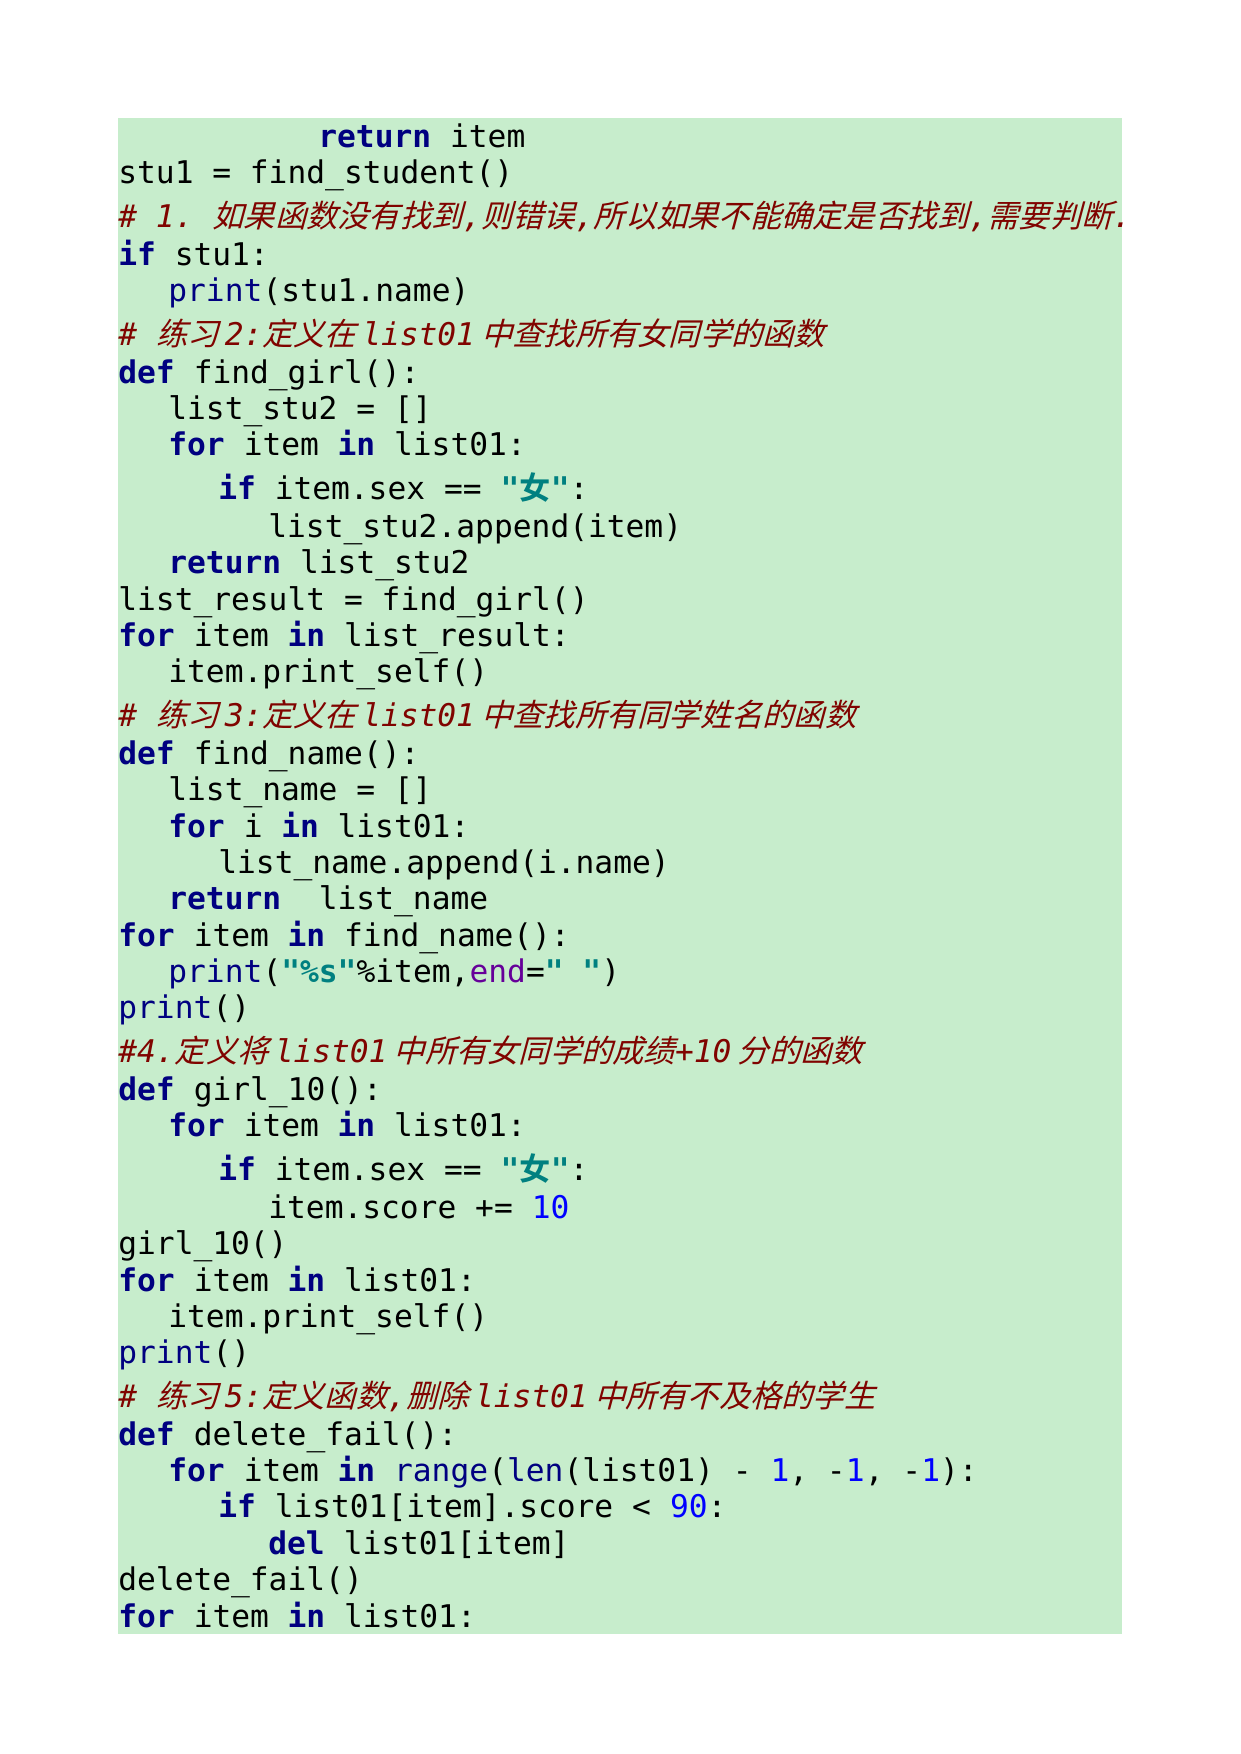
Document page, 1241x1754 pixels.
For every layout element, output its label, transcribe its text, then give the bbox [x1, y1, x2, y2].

text for item in list_result: [118, 617, 1122, 654]
text list_result = find_girl() [118, 581, 1122, 617]
text if item.sex == "女": [118, 463, 1122, 508]
text item.score += 10 [118, 1189, 1122, 1226]
text def delete_fail(): [118, 1416, 1122, 1452]
text return list_name [118, 881, 1122, 917]
text return list_stu2 [118, 544, 1122, 581]
text girl_10() [118, 1226, 1122, 1262]
text # 练习2:定义在list01中查找所有女同学的函数 [118, 309, 1122, 354]
text for i in list01: [118, 808, 1122, 844]
text return item [118, 118, 1122, 154]
text for item in list01: [118, 427, 1122, 463]
text for item in list01: [118, 1598, 1122, 1634]
text # 1. 如果函数没有找到,则错误,所以如果不能确定是否找到,需要判断. [118, 191, 1122, 236]
text list_name = [] [118, 772, 1122, 808]
text # 练习5:定义函数,删除list01中所有不及格的学生 [118, 1371, 1122, 1416]
text for item in find_name(): [118, 917, 1122, 953]
text if list01[item].score < 90: [118, 1489, 1122, 1525]
text def find_girl(): [118, 354, 1122, 390]
text for item in list01: [118, 1108, 1122, 1144]
text def find_name(): [118, 735, 1122, 772]
text stu1 = find_student() [118, 154, 1122, 191]
text delete_fail() [118, 1562, 1122, 1598]
text for item in range(len(list01) - 1, -1, -1): [118, 1452, 1122, 1489]
text print() [118, 990, 1122, 1026]
text if stu1: [118, 236, 1122, 272]
text list_stu2 = [] [118, 390, 1122, 427]
text #4.定义将list01中所有女同学的成绩+10分的函数 [118, 1026, 1122, 1071]
text if item.sex == "女": [118, 1144, 1122, 1189]
text for item in list01: [118, 1262, 1122, 1298]
text print("%s"%item,end=" ") [118, 953, 1122, 990]
text # 练习3:定义在list01中查找所有同学姓名的函数 [118, 690, 1122, 735]
text print() [118, 1334, 1122, 1371]
text list_stu2.append(item) [118, 508, 1122, 544]
text list_name.append(i.name) [118, 844, 1122, 881]
text del list01[item] [118, 1525, 1122, 1562]
text print(stu1.name) [118, 272, 1122, 309]
text def girl_10(): [118, 1071, 1122, 1108]
text item.print_self() [118, 1298, 1122, 1334]
text item.print_self() [118, 654, 1122, 690]
